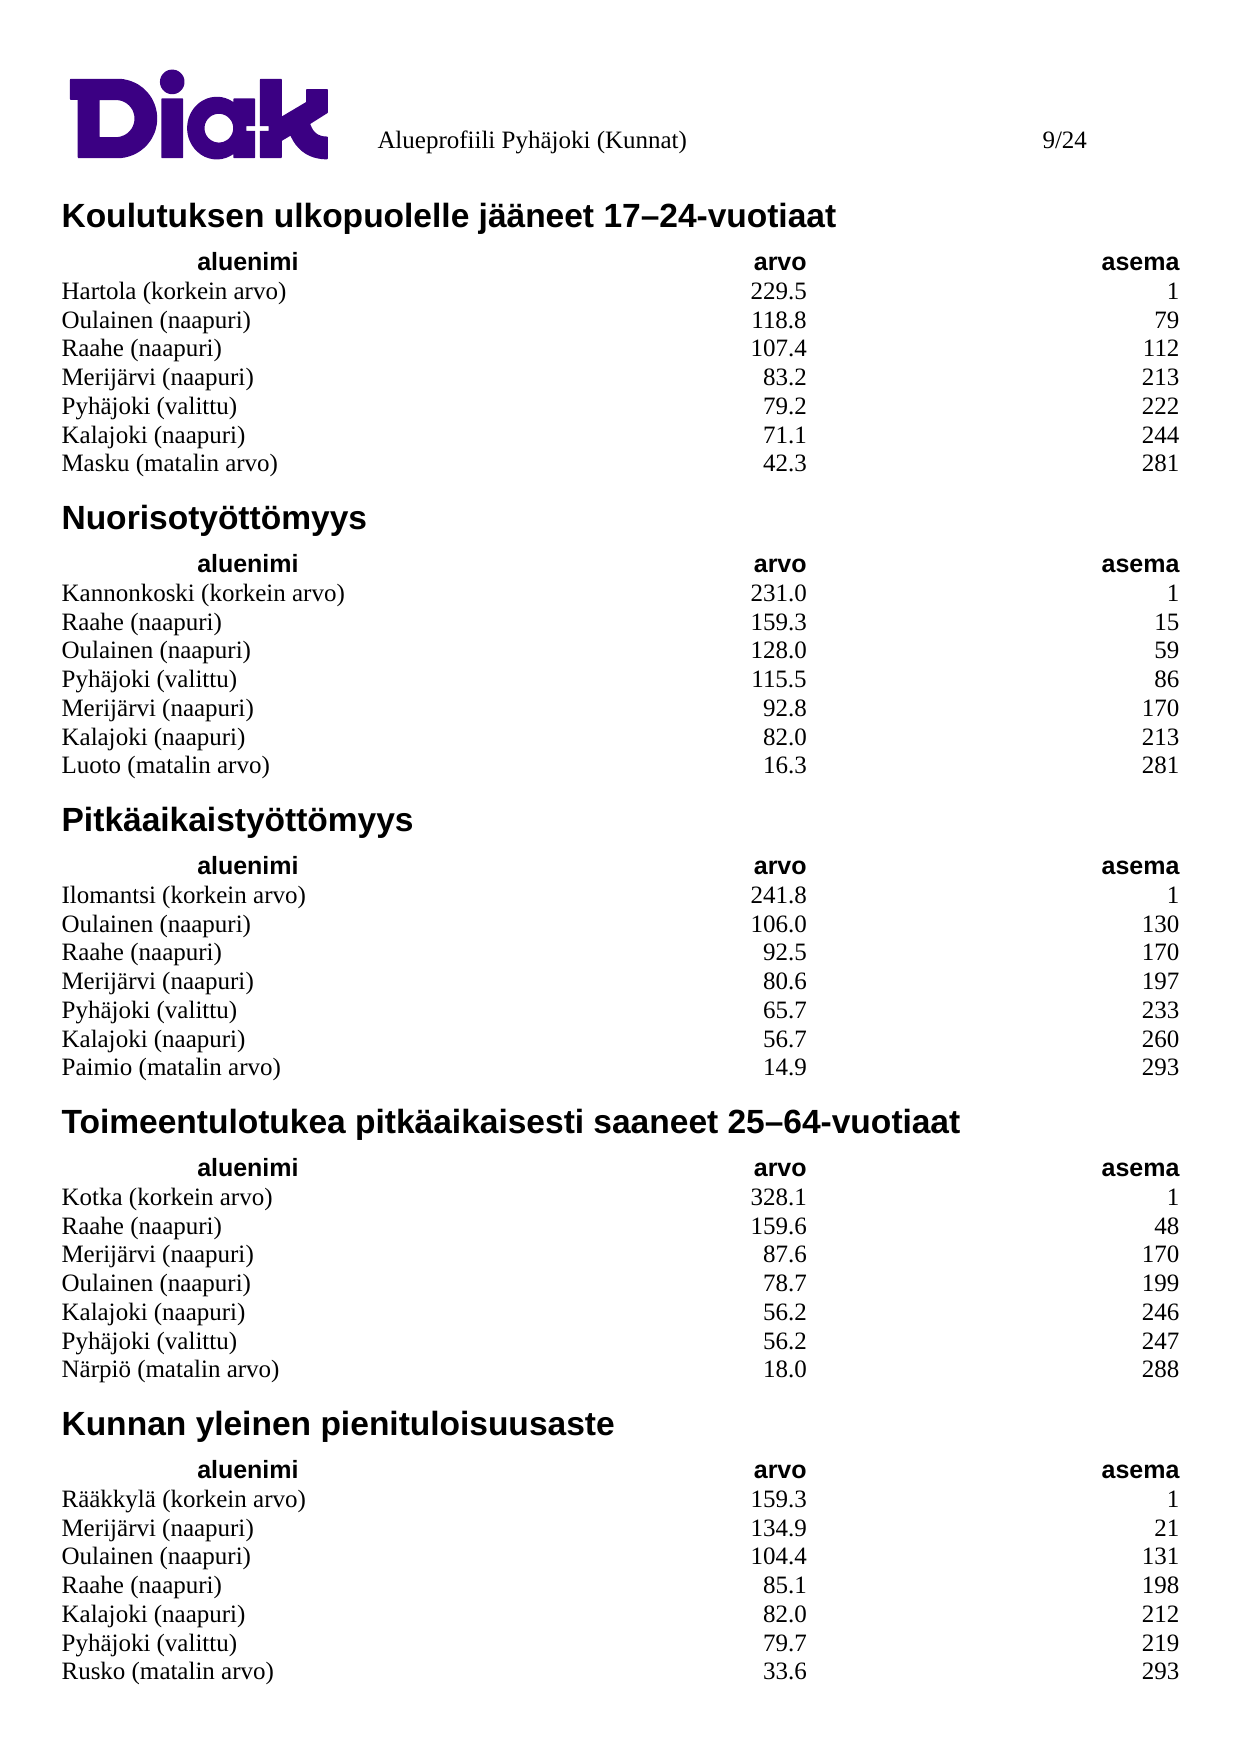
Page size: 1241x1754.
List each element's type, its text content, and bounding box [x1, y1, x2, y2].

table_cell 42.3 [434, 449, 806, 477]
table_header aluenimi [61, 851, 434, 880]
table_cell 82.0 [434, 722, 806, 751]
table_cell Kalajoki (naapuri) [61, 1599, 434, 1628]
table_cell 288 [806, 1355, 1179, 1383]
table_header asema [806, 549, 1179, 578]
table_cell Paimio (matalin arvo) [61, 1053, 434, 1081]
table_cell Kalajoki (naapuri) [61, 722, 434, 751]
table_cell 199 [806, 1268, 1179, 1297]
table_header arvo [434, 549, 806, 578]
table_cell 21 [806, 1513, 1179, 1541]
table_cell 78.7 [434, 1268, 806, 1297]
table_cell 293 [806, 1656, 1179, 1685]
table_cell 112 [806, 334, 1179, 362]
table_cell Pyhäjoki (valittu) [61, 391, 434, 420]
table_cell 79.7 [434, 1628, 806, 1656]
table_cell 33.6 [434, 1656, 806, 1685]
table_cell Rusko (matalin arvo) [61, 1656, 434, 1685]
table_cell Raahe (naapuri) [61, 334, 434, 362]
table_cell 170 [806, 938, 1179, 966]
table_cell 1 [806, 1484, 1179, 1513]
table_cell 197 [806, 966, 1179, 995]
table_header arvo [434, 1153, 806, 1182]
table_cell 219 [806, 1628, 1179, 1656]
table_cell Oulainen (naapuri) [61, 1541, 434, 1570]
table_cell 56.2 [434, 1326, 806, 1354]
table_cell 293 [806, 1053, 1179, 1081]
table_cell 328.1 [434, 1182, 806, 1211]
table_cell 80.6 [434, 966, 806, 995]
table_header asema [806, 1153, 1179, 1182]
table_header arvo [434, 851, 806, 880]
table_cell Ilomantsi (korkein arvo) [61, 880, 434, 909]
table_cell 118.8 [434, 305, 806, 333]
table_cell 170 [806, 693, 1179, 722]
table_cell 85.1 [434, 1570, 806, 1599]
table_cell 233 [806, 995, 1179, 1024]
table_cell Rääkkylä (korkein arvo) [61, 1484, 434, 1513]
table_cell 14.9 [434, 1053, 806, 1081]
table_cell 281 [806, 449, 1179, 477]
table_cell Merijärvi (naapuri) [61, 362, 434, 391]
table_cell Raahe (naapuri) [61, 938, 434, 966]
table_cell 59 [806, 636, 1179, 664]
table_cell Luoto (matalin arvo) [61, 751, 434, 779]
table_cell 87.6 [434, 1240, 806, 1268]
table_header aluenimi [61, 1455, 434, 1484]
table_cell Hartola (korkein arvo) [61, 276, 434, 305]
subtitle Pitkäaikaistyöttömyys [61, 800, 1179, 839]
table_cell 213 [806, 722, 1179, 751]
table_cell 82.0 [434, 1599, 806, 1628]
table_cell 79.2 [434, 391, 806, 420]
table_cell 15 [806, 607, 1179, 636]
table_cell 115.5 [434, 664, 806, 693]
table_header asema [806, 1455, 1179, 1484]
table_cell 159.3 [434, 607, 806, 636]
table_cell 92.5 [434, 938, 806, 966]
table_cell Merijärvi (naapuri) [61, 1513, 434, 1541]
table_cell Pyhäjoki (valittu) [61, 664, 434, 693]
table_cell 1 [806, 1182, 1179, 1211]
table_cell 79 [806, 305, 1179, 333]
table_cell 246 [806, 1297, 1179, 1326]
table_cell 104.4 [434, 1541, 806, 1570]
table_cell 213 [806, 362, 1179, 391]
table_cell 56.7 [434, 1024, 806, 1052]
table_cell Kalajoki (naapuri) [61, 1297, 434, 1326]
subtitle Toimeentulotukea pitkäaikaisesti saaneet 25–64-vuotiaat [61, 1102, 1179, 1141]
table_cell 241.8 [434, 880, 806, 909]
table_cell 65.7 [434, 995, 806, 1024]
table_cell 107.4 [434, 334, 806, 362]
table_header aluenimi [61, 549, 434, 578]
table_cell Kannonkoski (korkein arvo) [61, 578, 434, 607]
table_cell 222 [806, 391, 1179, 420]
table_cell Pyhäjoki (valittu) [61, 995, 434, 1024]
table_cell 159.6 [434, 1211, 806, 1239]
table_cell 134.9 [434, 1513, 806, 1541]
table_cell Kotka (korkein arvo) [61, 1182, 434, 1211]
subtitle Kunnan yleinen pienituloisuusaste [61, 1404, 1179, 1443]
table_cell Raahe (naapuri) [61, 1211, 434, 1239]
table_cell 281 [806, 751, 1179, 779]
table_cell Merijärvi (naapuri) [61, 966, 434, 995]
table_cell 212 [806, 1599, 1179, 1628]
table_cell Oulainen (naapuri) [61, 909, 434, 937]
table_cell 229.5 [434, 276, 806, 305]
subtitle Nuorisotyöttömyys [61, 498, 1179, 537]
table_cell Kalajoki (naapuri) [61, 1024, 434, 1052]
table_cell Masku (matalin arvo) [61, 449, 434, 477]
table_cell 260 [806, 1024, 1179, 1052]
table_cell Pyhäjoki (valittu) [61, 1628, 434, 1656]
table_header arvo [434, 1455, 806, 1484]
table_cell 231.0 [434, 578, 806, 607]
table_cell 128.0 [434, 636, 806, 664]
table_cell 1 [806, 578, 1179, 607]
table_cell 131 [806, 1541, 1179, 1570]
table_cell Raahe (naapuri) [61, 607, 434, 636]
table_header asema [806, 851, 1179, 880]
table_cell 130 [806, 909, 1179, 937]
table_cell 71.1 [434, 420, 806, 448]
table_cell Raahe (naapuri) [61, 1570, 434, 1599]
table_cell 92.8 [434, 693, 806, 722]
table_header aluenimi [61, 247, 434, 276]
table_cell 83.2 [434, 362, 806, 391]
table_cell 1 [806, 880, 1179, 909]
table_cell 18.0 [434, 1355, 806, 1383]
table_cell Närpiö (matalin arvo) [61, 1355, 434, 1383]
table_cell 244 [806, 420, 1179, 448]
table_cell Oulainen (naapuri) [61, 1268, 434, 1297]
table_cell 16.3 [434, 751, 806, 779]
table_header arvo [434, 247, 806, 276]
table_header asema [806, 247, 1179, 276]
table_cell Oulainen (naapuri) [61, 636, 434, 664]
table_cell Kalajoki (naapuri) [61, 420, 434, 448]
table_cell 247 [806, 1326, 1179, 1354]
table_cell Pyhäjoki (valittu) [61, 1326, 434, 1354]
table_cell 159.3 [434, 1484, 806, 1513]
table_cell 48 [806, 1211, 1179, 1239]
subtitle Koulutuksen ulkopuolelle jääneet 17–24-vuotiaat [61, 196, 1179, 235]
table_cell 86 [806, 664, 1179, 693]
table_cell Oulainen (naapuri) [61, 305, 434, 333]
table_cell Merijärvi (naapuri) [61, 693, 434, 722]
table_cell 106.0 [434, 909, 806, 937]
table_cell Merijärvi (naapuri) [61, 1240, 434, 1268]
table_cell 198 [806, 1570, 1179, 1599]
table_header aluenimi [61, 1153, 434, 1182]
table_cell 170 [806, 1240, 1179, 1268]
table_cell 56.2 [434, 1297, 806, 1326]
table_cell 1 [806, 276, 1179, 305]
